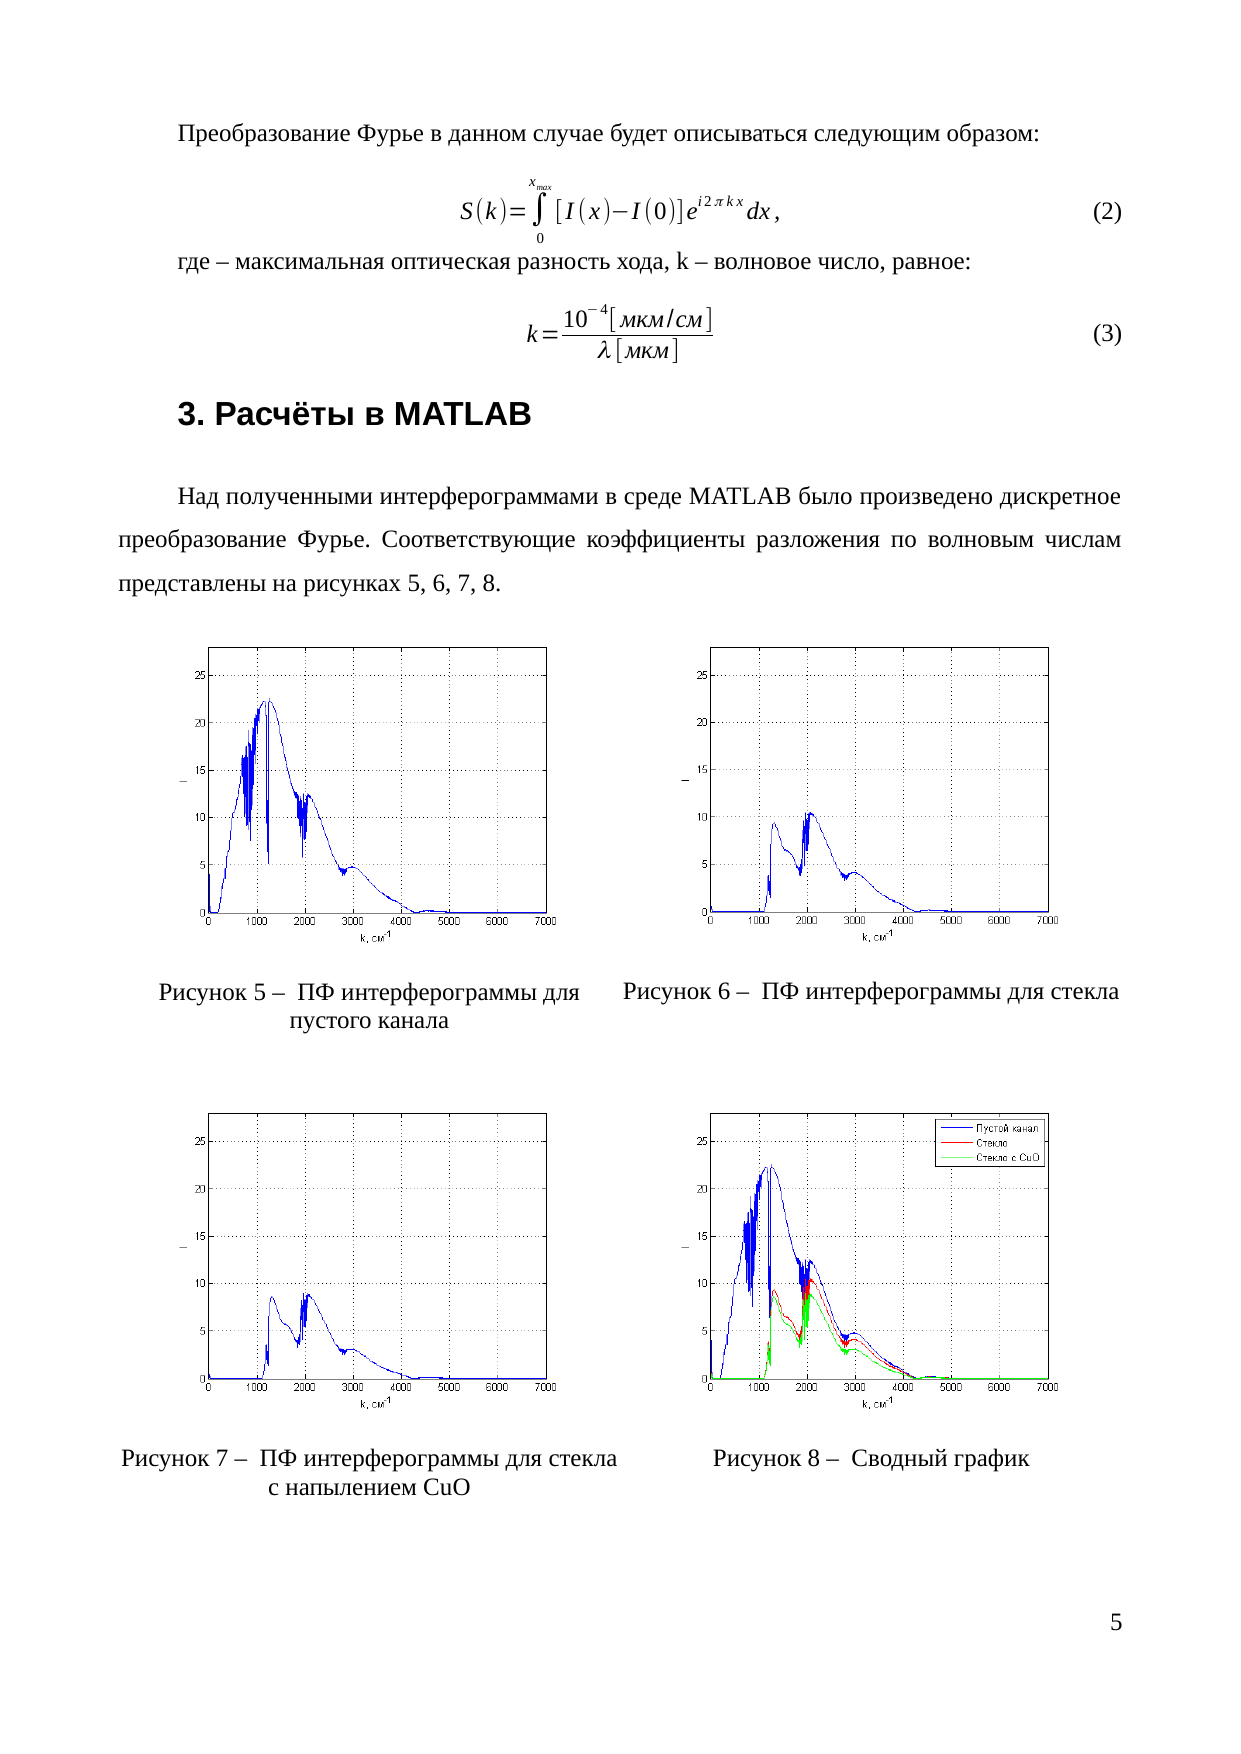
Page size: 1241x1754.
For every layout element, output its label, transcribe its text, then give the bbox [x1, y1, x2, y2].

picture [654, 622, 1089, 947]
picture [654, 1088, 1089, 1414]
table_cell Рисунок 8 – Сводный график [620, 1089, 1122, 1530]
picture [152, 1088, 587, 1414]
text где – максимальная оптическая разность хода, k – волновое число, равное: [118, 246, 1122, 275]
table_header Рисунок 6 – ПФ интерферограммы для стекла [620, 623, 1122, 1089]
text (3) [118, 301, 1122, 365]
text Над полученными интерферограммами в среде MATLAB было произведено дискретное преобразование Фурье. Соответствующие коэффициенты разложения по волновым числам представлены на рисунках 5, 6, 7, 8. [118, 481, 1122, 596]
text Преобразование Фурье в данном случае будет описываться следующим образом: [118, 118, 1122, 147]
table_header Рисунок 5 – ПФ интерферограммы для пустого канала [118, 623, 620, 1089]
subtitle Расчёты в MATLAB [118, 394, 1122, 433]
picture [152, 622, 587, 948]
table_cell Рисунок 7 – ПФ интерферограммы для стекла с напылением CuO [118, 1089, 620, 1530]
text (2) [118, 173, 1122, 246]
